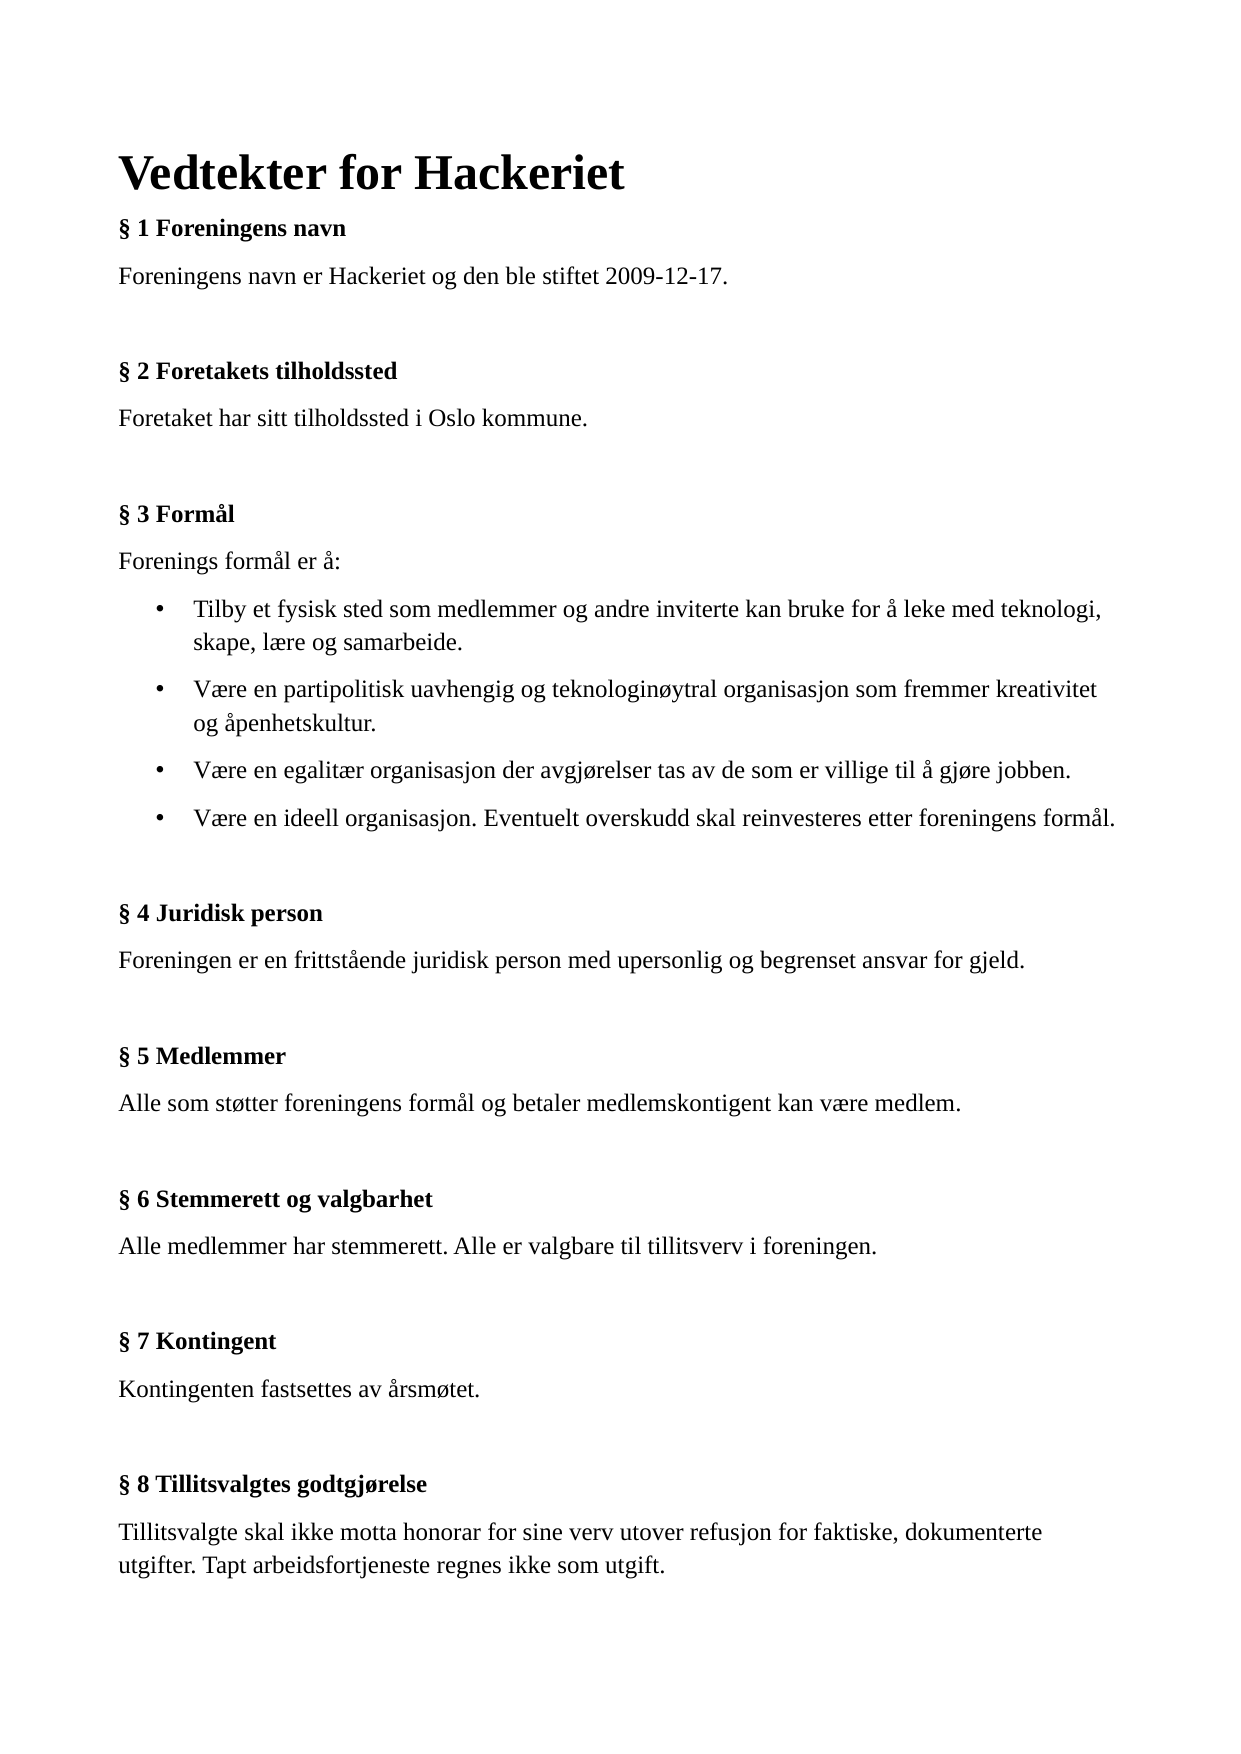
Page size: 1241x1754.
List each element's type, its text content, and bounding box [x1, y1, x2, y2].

text Forenings formål er å: [118, 546, 1122, 575]
text § 7 Kontingent [118, 1326, 1122, 1355]
list Tilby et fysisk sted som medlemmer og andre inviterte kan bruke for å leke med teknologi, skape, lære og samarbeide. [156, 594, 1122, 656]
text § 4 Juridisk person [118, 898, 1122, 927]
list Være en ideell organisasjon. Eventuelt overskudd skal reinvesteres etter foreningens formål. [156, 803, 1122, 832]
subtitle Vedtekter for Hackeriet [118, 143, 1122, 201]
list Være en partipolitisk uavhengig og teknologinøytral organisasjon som fremmer kreativitet og åpenhetskultur. [156, 674, 1122, 736]
text § 1 Foreningens navn [118, 213, 1122, 242]
text Foreningen er en frittstående juridisk person med upersonlig og begrenset ansvar for gjeld. [118, 946, 1122, 974]
text § 3 Formål [118, 499, 1122, 527]
list Være en egalitær organisasjon der avgjørelser tas av de som er villige til å gjøre jobben. [156, 755, 1122, 784]
text Alle medlemmer har stemmerett. Alle er valgbare til tillitsverv i foreningen. [118, 1231, 1122, 1260]
text Foretaket har sitt tilholdssted i Oslo kommune. [118, 403, 1122, 432]
text § 8 Tillitsvalgtes godtgjørelse [118, 1469, 1122, 1498]
text § 6 Stemmerett og valgbarhet [118, 1184, 1122, 1212]
text § 2 Foretakets tilholdssted [118, 356, 1122, 385]
text Kontingenten fastsettes av årsmøtet. [118, 1374, 1122, 1403]
text § 5 Medlemmer [118, 1041, 1122, 1069]
text Foreningens navn er Hackeriet og den ble stiftet 2009-12-17. [118, 261, 1122, 289]
text Alle som støtter foreningens formål og betaler medlemskontigent kan være medlem. [118, 1088, 1122, 1117]
text Tillitsvalgte skal ikke motta honorar for sine verv utover refusjon for faktiske, dokumenterte utgifter. Tapt arbeidsfortjeneste regnes ikke som utgift. [118, 1517, 1122, 1579]
